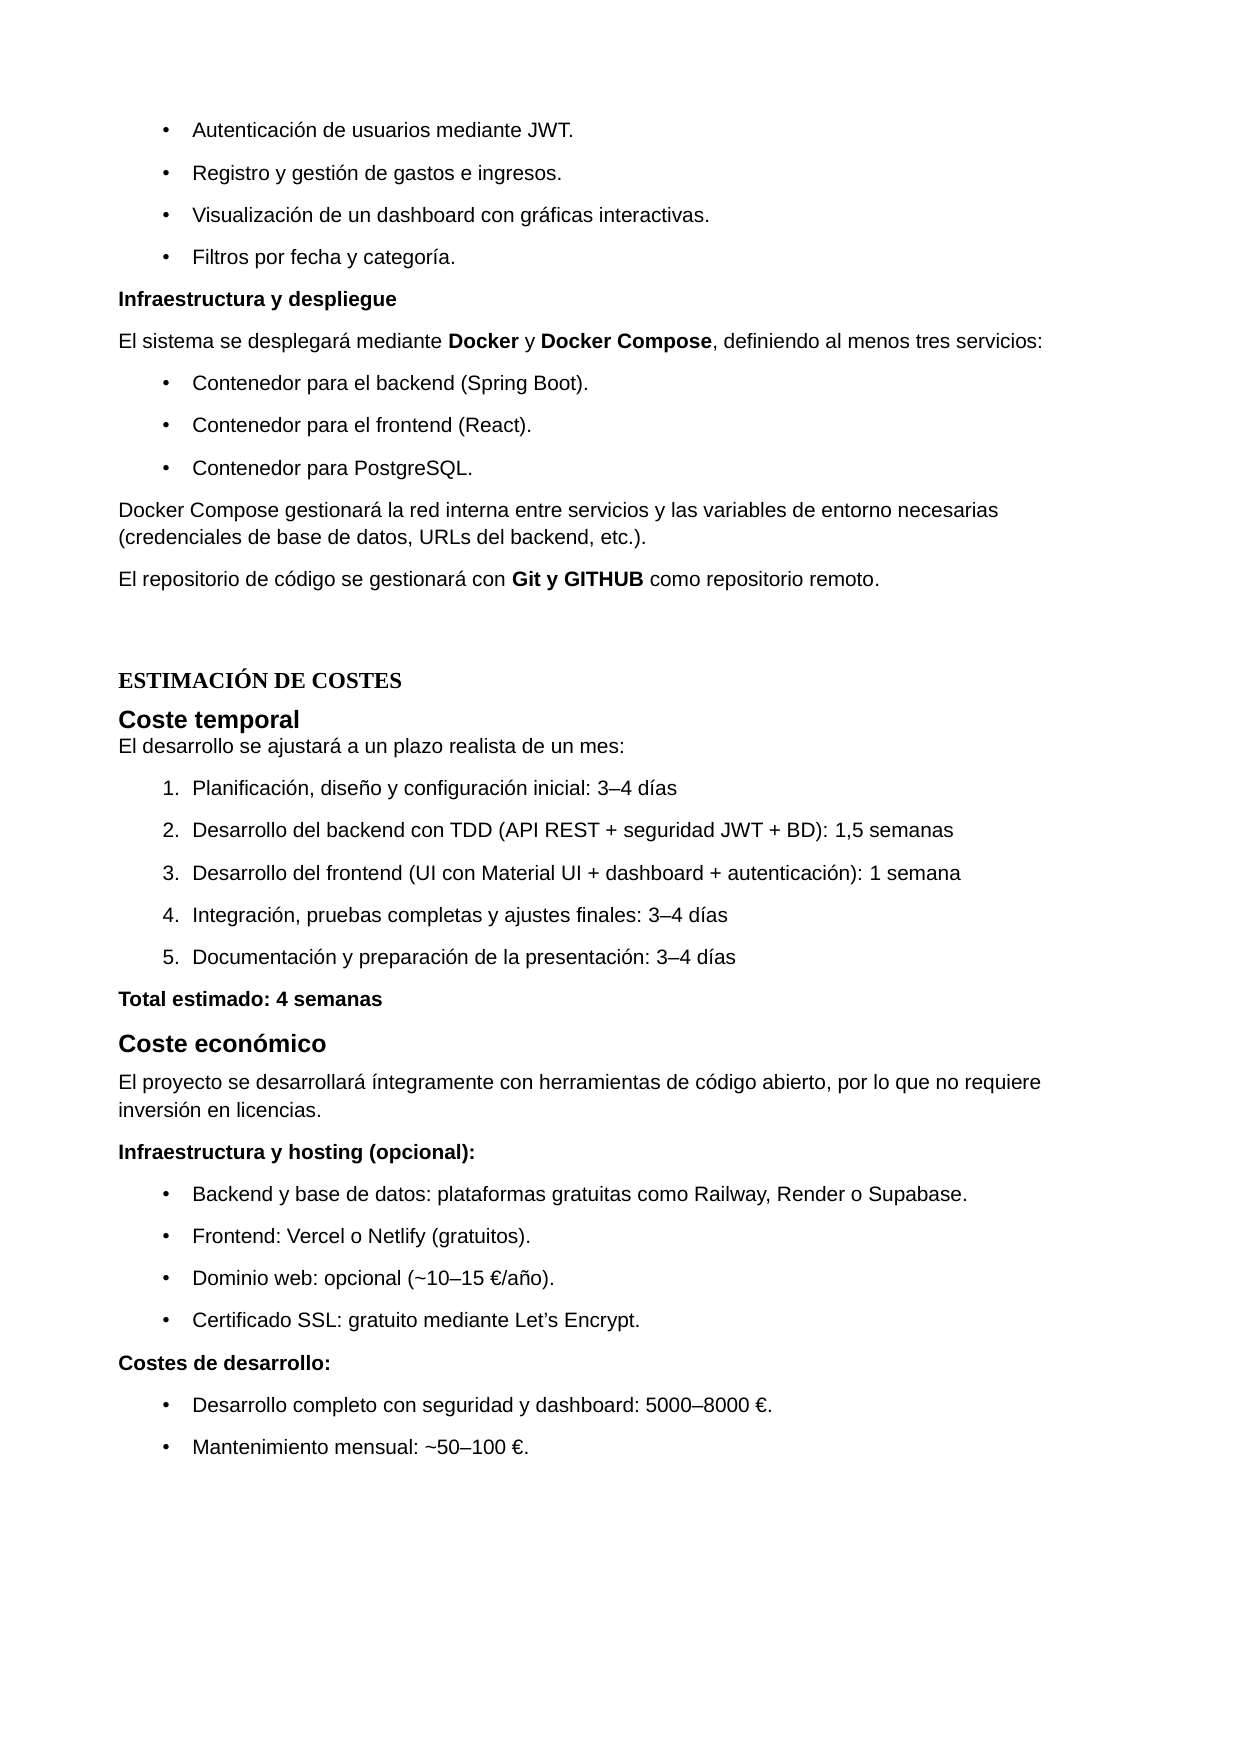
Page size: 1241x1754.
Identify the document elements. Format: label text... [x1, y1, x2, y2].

list Contenedor para PostgreSQL. [162, 455, 1122, 479]
list Registro y gestión de gastos e ingresos. [162, 160, 1122, 184]
list Frontend: Vercel o Netlify (gratuitos). [162, 1224, 1122, 1248]
text El proyecto se desarrollará íntegramente con herramientas de código abierto, por lo que no requiere inversión en licencias. [118, 1070, 1122, 1121]
list Desarrollo completo con seguridad y dashboard: 5000–8000 €. [162, 1392, 1122, 1417]
list Mantenimiento mensual: ~50–100 €. [162, 1435, 1122, 1459]
text El desarrollo se ajustará a un plazo realista de un mes: [118, 734, 1122, 758]
text ESTIMACIÓN DE COSTES [118, 667, 1122, 693]
list Backend y base de datos: plataformas gratuitas como Railway, Render o Supabase. [162, 1182, 1122, 1206]
text El repositorio de código se gestionará con Git y GITHUB como repositorio remoto. [118, 567, 1122, 591]
list Contenedor para el backend (Spring Boot). [162, 371, 1122, 395]
list Contenedor para el frontend (React). [162, 413, 1122, 437]
list Filtros por fecha y categoría. [162, 245, 1122, 269]
list Autenticación de usuarios mediante JWT. [162, 118, 1122, 142]
text Infraestructura y despliegue [118, 287, 1122, 311]
text El sistema se desplegará mediante Docker y Docker Compose, definiendo al menos tres servicios: [118, 329, 1122, 353]
text Docker Compose gestionará la red interna entre servicios y las variables de entorno necesarias (credenciales de base de datos, URLs del backend, etc.). [118, 498, 1122, 549]
list Certificado SSL: gratuito mediante Let’s Encrypt. [162, 1308, 1122, 1332]
text Infraestructura y hosting (opcional): [118, 1139, 1122, 1163]
list Dominio web: opcional (~10–15 €/año). [162, 1266, 1122, 1290]
list Visualización de un dashboard con gráficas interactivas. [162, 202, 1122, 227]
text Total estimado: 4 semanas [118, 987, 1122, 1011]
list Documentación y preparación de la presentación: 3–4 días [162, 944, 1122, 968]
list Desarrollo del frontend (UI con Material UI + dashboard + autenticación): 1 semana [162, 860, 1122, 884]
list Planificación, diseño y configuración inicial: 3–4 días [162, 776, 1122, 800]
list Desarrollo del backend con TDD (API REST + seguridad JWT + BD): 1,5 semanas [162, 818, 1122, 842]
subtitle Coste temporal [118, 706, 1122, 734]
text Costes de desarrollo: [118, 1350, 1122, 1374]
list Integración, pruebas completas y ajustes finales: 3–4 días [162, 902, 1122, 926]
subtitle Coste económico [118, 1029, 1122, 1057]
